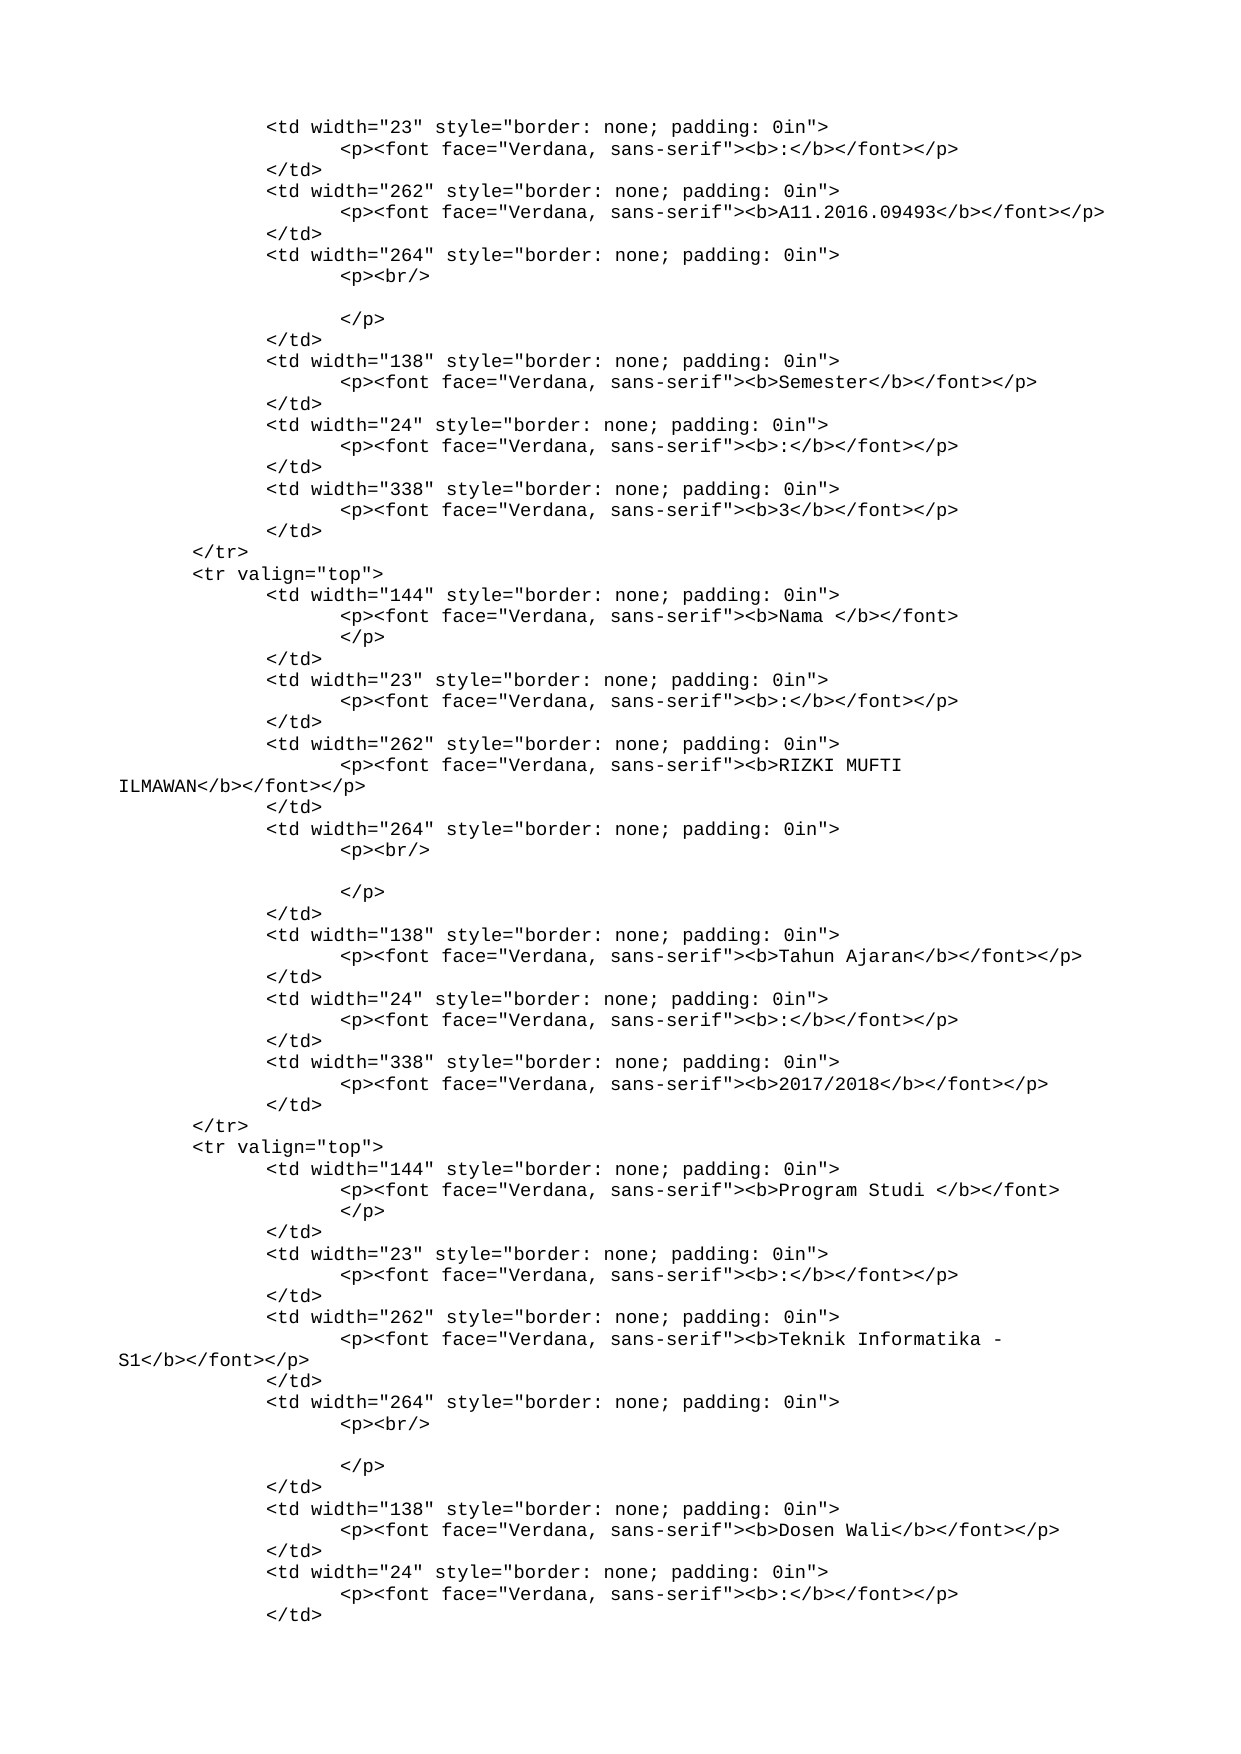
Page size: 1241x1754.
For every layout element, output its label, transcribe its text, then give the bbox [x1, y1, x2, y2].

text </td> [118, 522, 1122, 543]
text </td> [118, 1223, 1122, 1244]
text </td> [118, 1096, 1122, 1117]
text <td width="144" style="border: none; padding: 0in"> [118, 1159, 1122, 1181]
text <td width="138" style="border: none; padding: 0in"> [118, 926, 1122, 947]
text <p><font face="Verdana, sans-serif"><b>RIZKI MUFTI ILMAWAN</b></font></p> [118, 756, 1122, 798]
text </td> [118, 1032, 1122, 1053]
text </td> [118, 1287, 1122, 1308]
text <td width="138" style="border: none; padding: 0in"> [118, 352, 1122, 373]
text </p> [118, 309, 1122, 331]
text <p><font face="Verdana, sans-serif"><b>:</b></font></p> [118, 1584, 1122, 1606]
text <p><font face="Verdana, sans-serif"><b>3</b></font></p> [118, 501, 1122, 522]
text <tr valign="top"> [118, 1138, 1122, 1159]
text <td width="262" style="border: none; padding: 0in"> [118, 182, 1122, 203]
text <td width="23" style="border: none; padding: 0in"> [118, 118, 1122, 139]
text <tr valign="top"> [118, 564, 1122, 586]
text <p><font face="Verdana, sans-serif"><b>2017/2018</b></font></p> [118, 1074, 1122, 1096]
text <p><font face="Verdana, sans-serif"><b>Tahun Ajaran</b></font></p> [118, 947, 1122, 968]
text </td> [118, 649, 1122, 671]
text <p><font face="Verdana, sans-serif"><b>:</b></font></p> [118, 1011, 1122, 1032]
text <td width="24" style="border: none; padding: 0in"> [118, 1563, 1122, 1584]
text <p><font face="Verdana, sans-serif"><b>:</b></font></p> [118, 692, 1122, 713]
text <td width="264" style="border: none; padding: 0in"> [118, 1393, 1122, 1414]
text <td width="262" style="border: none; padding: 0in"> [118, 734, 1122, 756]
text </td> [118, 968, 1122, 989]
text <td width="144" style="border: none; padding: 0in"> [118, 586, 1122, 607]
text <p><br/> [118, 267, 1122, 288]
text <p><font face="Verdana, sans-serif"><b>Teknik Informatika - S1</b></font></p> [118, 1329, 1122, 1372]
text </td> [118, 224, 1122, 246]
text </td> [118, 161, 1122, 182]
text <td width="23" style="border: none; padding: 0in"> [118, 1244, 1122, 1266]
text </tr> [118, 1117, 1122, 1138]
text <td width="264" style="border: none; padding: 0in"> [118, 819, 1122, 841]
text </p> [118, 628, 1122, 649]
text </td> [118, 458, 1122, 479]
text <td width="24" style="border: none; padding: 0in"> [118, 989, 1122, 1011]
text </td> [118, 1372, 1122, 1393]
text <p><font face="Verdana, sans-serif"><b>:</b></font></p> [118, 437, 1122, 458]
text <td width="264" style="border: none; padding: 0in"> [118, 246, 1122, 267]
text <td width="24" style="border: none; padding: 0in"> [118, 416, 1122, 437]
text <td width="338" style="border: none; padding: 0in"> [118, 1053, 1122, 1074]
text </td> [118, 713, 1122, 734]
text <p><br/> [118, 1414, 1122, 1436]
text <p><font face="Verdana, sans-serif"><b>:</b></font></p> [118, 1266, 1122, 1287]
text <p><font face="Verdana, sans-serif"><b>Nama </b></font> [118, 607, 1122, 628]
text <td width="338" style="border: none; padding: 0in"> [118, 479, 1122, 501]
text <p><font face="Verdana, sans-serif"><b>Program Studi </b></font> [118, 1181, 1122, 1202]
text <td width="262" style="border: none; padding: 0in"> [118, 1308, 1122, 1329]
text <p><br/> [118, 841, 1122, 862]
text </td> [118, 1478, 1122, 1499]
text </td> [118, 331, 1122, 352]
text </td> [118, 1542, 1122, 1563]
text </tr> [118, 543, 1122, 564]
text <td width="138" style="border: none; padding: 0in"> [118, 1499, 1122, 1521]
text </td> [118, 1606, 1122, 1627]
text </p> [118, 1457, 1122, 1478]
text <p><font face="Verdana, sans-serif"><b>Semester</b></font></p> [118, 373, 1122, 394]
text <td width="23" style="border: none; padding: 0in"> [118, 671, 1122, 692]
text <p><font face="Verdana, sans-serif"><b>:</b></font></p> [118, 139, 1122, 161]
text </td> [118, 798, 1122, 819]
text <p><font face="Verdana, sans-serif"><b>A11.2016.09493</b></font></p> [118, 203, 1122, 224]
text </p> [118, 883, 1122, 904]
text </p> [118, 1202, 1122, 1223]
text </td> [118, 904, 1122, 926]
text </td> [118, 394, 1122, 416]
text <p><font face="Verdana, sans-serif"><b>Dosen Wali</b></font></p> [118, 1521, 1122, 1542]
